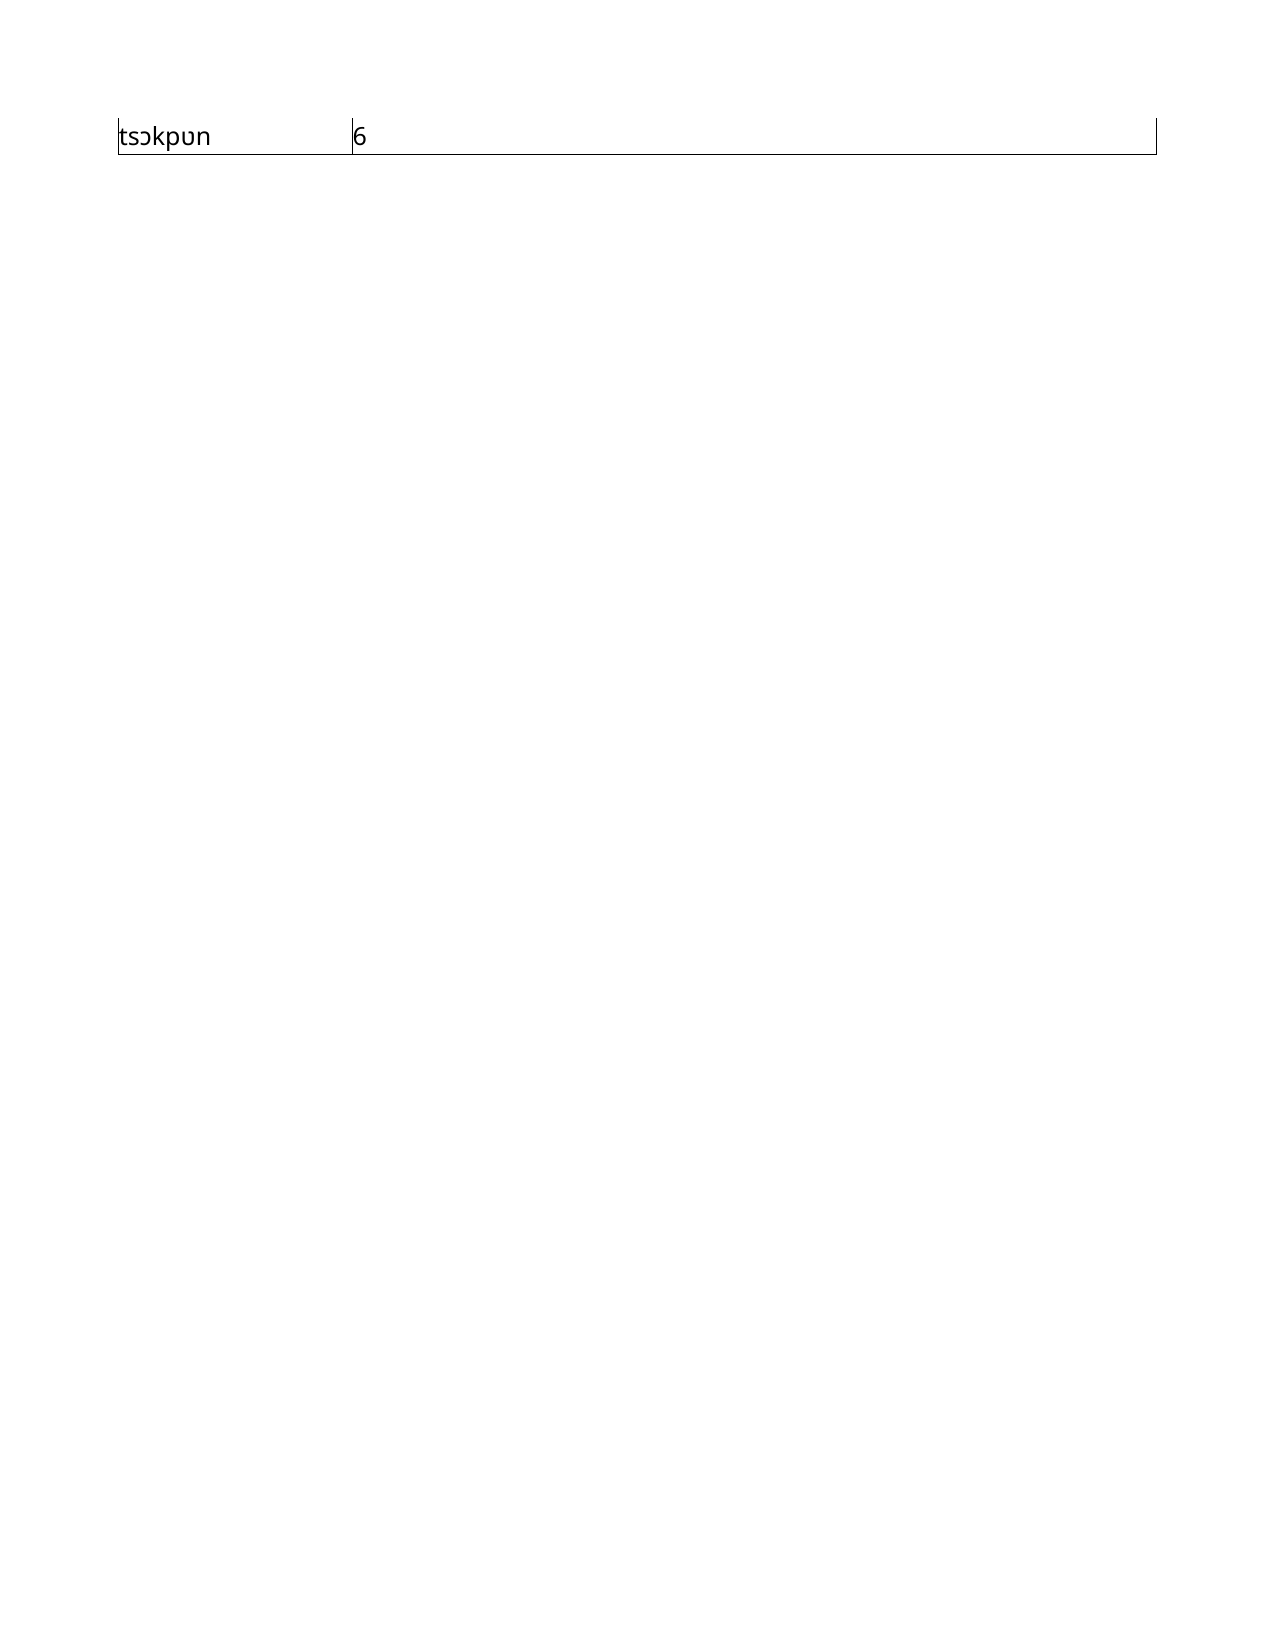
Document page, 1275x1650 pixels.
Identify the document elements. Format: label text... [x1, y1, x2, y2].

table_cell tsɔkpʋn [119, 118, 352, 154]
table_cell 6 [353, 118, 1156, 154]
